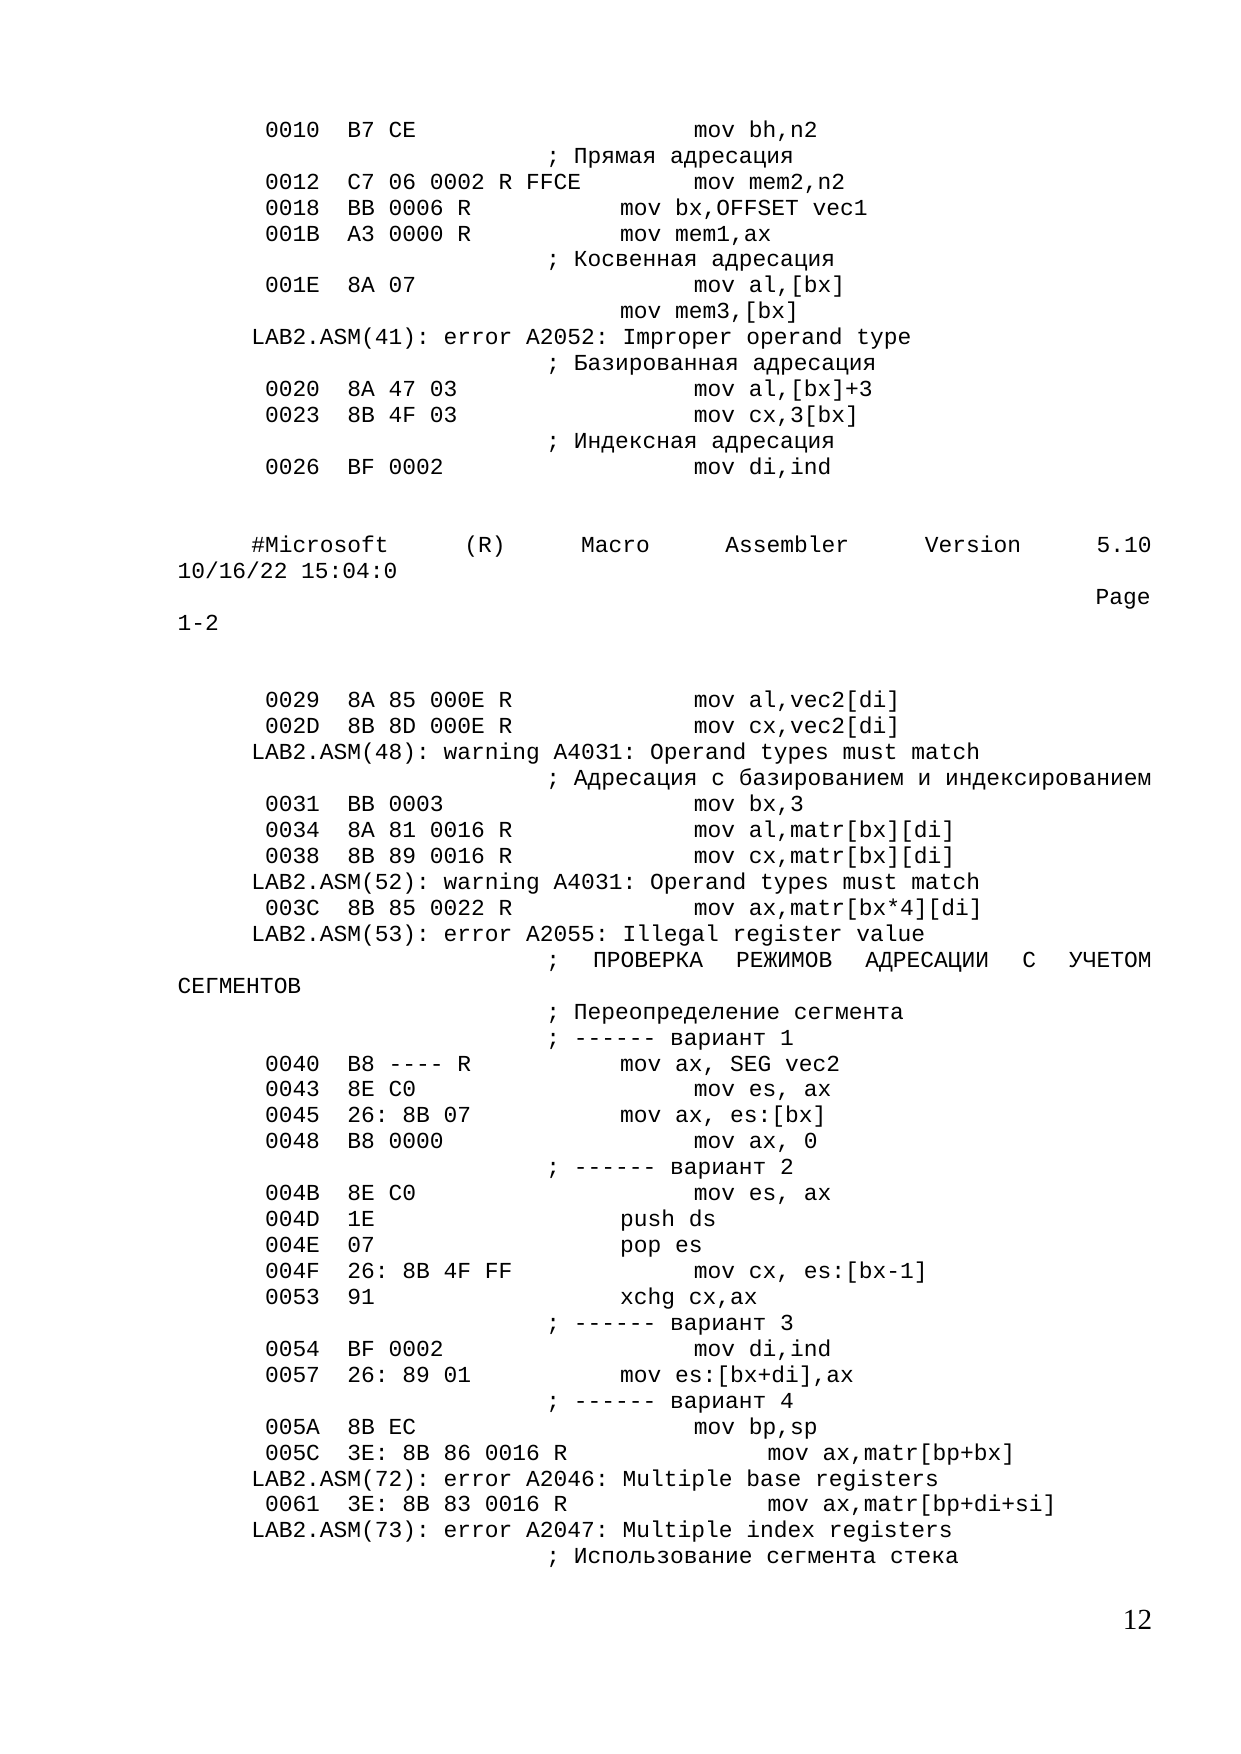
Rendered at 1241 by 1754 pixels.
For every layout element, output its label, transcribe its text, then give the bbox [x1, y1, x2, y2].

text ; ------ вариант 2 [177, 1156, 1152, 1182]
text 0020 8A 47 03 mov al,[bx]+3 [177, 377, 1152, 403]
text ; Прямая адресация [177, 144, 1152, 170]
text 0029 8A 85 000E R mov al,vec2[di] [177, 689, 1152, 715]
text 004D 1E push ds [177, 1207, 1152, 1233]
text 0045 26: 8B 07 mov ax, es:[bx] [177, 1104, 1152, 1130]
text ; Косвенная адресация [177, 248, 1152, 274]
text 001B A3 0000 R mov mem1,ax [177, 222, 1152, 248]
text ; ------ вариант 1 [177, 1026, 1152, 1052]
text 0053 91 xchg cx,ax [177, 1285, 1152, 1311]
text 0061 3E: 8B 83 0016 R mov ax,matr[bp+di+si] [177, 1493, 1152, 1519]
text Page 1-2 [177, 585, 1152, 637]
text LAB2.ASM(72): error A2046: Multiple base registers [177, 1467, 1152, 1493]
text 0034 8A 81 0016 R mov al,matr[bx][di] [177, 818, 1152, 844]
text 005C 3E: 8B 86 0016 R mov ax,matr[bp+bx] [177, 1441, 1152, 1467]
text 002D 8B 8D 000E R mov cx,vec2[di] [177, 715, 1152, 741]
text 0012 C7 06 0002 R FFCE mov mem2,n2 [177, 170, 1152, 196]
text 0043 8E C0 mov es, ax [177, 1078, 1152, 1104]
text 0054 BF 0002 mov di,ind [177, 1337, 1152, 1363]
text 004E 07 pop es [177, 1233, 1152, 1259]
text LAB2.ASM(52): warning A4031: Operand types must match [177, 870, 1152, 896]
text 0038 8B 89 0016 R mov cx,matr[bx][di] [177, 844, 1152, 870]
text #Microsoft (R) Macro Assembler Version 5.10 10/16/22 15:04:0 [177, 533, 1152, 585]
text 0057 26: 89 01 mov es:[bx+di],ax [177, 1363, 1152, 1389]
text LAB2.ASM(73): error A2047: Multiple index registers [177, 1519, 1152, 1545]
text LAB2.ASM(53): error A2055: Illegal register value [177, 922, 1152, 948]
text LAB2.ASM(41): error A2052: Improper operand type [177, 326, 1152, 352]
text 0048 B8 0000 mov ax, 0 [177, 1130, 1152, 1156]
text 004B 8E C0 mov es, ax [177, 1182, 1152, 1207]
text 0031 BB 0003 mov bx,3 [177, 792, 1152, 818]
text 001E 8A 07 mov al,[bx] [177, 274, 1152, 300]
text ; Базированная адресация [177, 352, 1152, 377]
text 0010 B7 CE mov bh,n2 [177, 118, 1152, 144]
text ; Индексная адресация [177, 429, 1152, 455]
text ; Переопределение сегмента [177, 1000, 1152, 1026]
text ; ------ вариант 4 [177, 1389, 1152, 1415]
text ; Адресация с базированием и индексированием [177, 767, 1152, 792]
text 0018 BB 0006 R mov bx,OFFSET vec1 [177, 196, 1152, 222]
text ; Использование сегмента стека [177, 1545, 1152, 1571]
text 0040 B8 ---- R mov ax, SEG vec2 [177, 1052, 1152, 1078]
text mov mem3,[bx] [177, 300, 1152, 326]
text LAB2.ASM(48): warning A4031: Operand types must match [177, 741, 1152, 767]
text ; ------ вариант 3 [177, 1311, 1152, 1337]
text 0023 8B 4F 03 mov cx,3[bx] [177, 403, 1152, 429]
text 004F 26: 8B 4F FF mov cx, es:[bx-1] [177, 1259, 1152, 1285]
text 003C 8B 85 0022 R mov ax,matr[bx*4][di] [177, 896, 1152, 922]
text 0026 BF 0002 mov di,ind [177, 455, 1152, 481]
text 005A 8B EC mov bp,sp [177, 1415, 1152, 1441]
text ; ПРОВЕРКА РЕЖИМОВ АДРЕСАЦИИ С УЧЕТОМ СЕГМЕНТОВ [177, 948, 1152, 1000]
